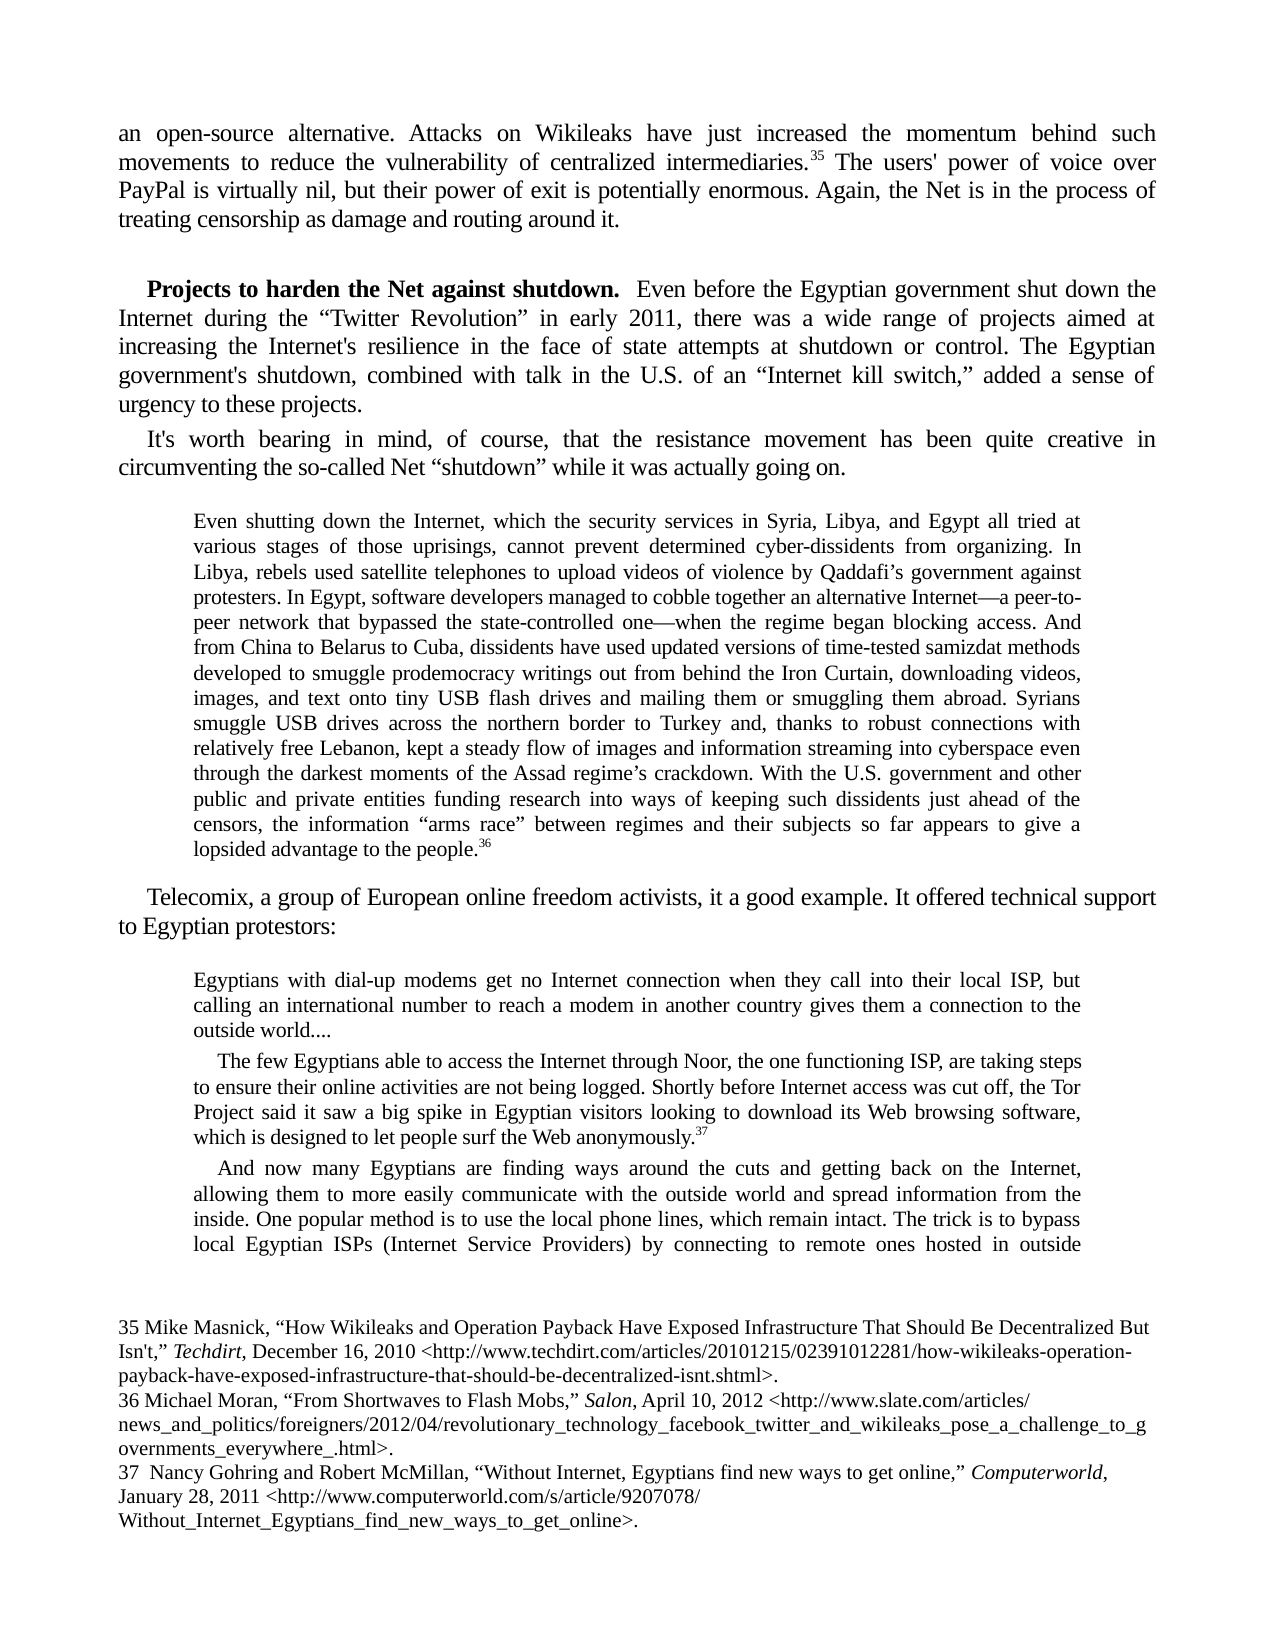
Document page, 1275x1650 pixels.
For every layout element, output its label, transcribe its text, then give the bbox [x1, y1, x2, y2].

text Mike Masnick, “How Wikileaks and Operation Payback Have Exposed Infrastructure That Should Be Decentralized But Isn't,” Techdirt, December 16, 2010 <http://www.techdirt.com/articles/20101215/02391012281/how-wikileaks-operation-payback-have-exposed-infrastructure-that-should-be-decentralized-isnt.shtml>. [118, 1315, 1157, 1387]
text an open-source alternative. Attacks on Wikileaks have just increased the momentum behind such movements to reduce the vulnerability of centralized intermediaries. The users' power of voice over PayPal is virtually nil, but their power of exit is potentially enormous. Again, the Net is in the process of treating censorship as damage and routing around it. [118, 118, 1157, 233]
text It's worth bearing in mind, of course, that the resistance movement has been quite creative in circumventing the so-called Net “shutdown” while it was actually going on. [118, 424, 1157, 481]
text Egyptians with dial-up modems get no Internet connection when they call into their local ISP, but calling an international number to reach a modem in another country gives them a connection to the outside world.... [193, 967, 1082, 1042]
text Projects to harden the Net against shutdown. Even before the Egyptian government shut down the Internet during the “Twitter Revolution” in early 2011, there was a wide range of projects aimed at increasing the Internet's resilience in the face of state attempts at shutdown or control. The Egyptian government's shutdown, combined with talk in the U.S. of an “Internet kill switch,” added a sense of urgency to these projects. [118, 274, 1157, 418]
text Michael Moran, “From Shortwaves to Flash Mobs,” Salon, April 10, 2012 <http://www.slate.com/articles/ news_and_politics/foreigners/2012/04/revolutionary_technology_facebook_twitter_and_wikileaks_pose_a_challenge_to_governments_everywhere_.html>. [118, 1387, 1157, 1460]
text And now many Egyptians are finding ways around the cuts and getting back on the Internet, allowing them to more easily communicate with the outside world and spread information from the inside. One popular method is to use the local phone lines, which remain intact. The trick is to bypass local Egyptian ISPs (Internet Service Providers) by connecting to remote ones hosted in outside [193, 1155, 1082, 1256]
text Telecomix, a group of European online freedom activists, it a good example. It offered technical support to Egyptian protestors: [118, 882, 1157, 940]
text The few Egyptians able to access the Internet through Noor, the one functioning ISP, are taking steps to ensure their online activities are not being logged. Shortly before Internet access was cut off, the Tor Project said it saw a big spike in Egyptian visitors looking to download its Web browsing software, which is designed to let people surf the Web anonymously. [193, 1048, 1082, 1149]
text Even shutting down the Internet, which the security services in Syria, Libya, and Egypt all tried at various stages of those uprisings, cannot prevent determined cyber-dissidents from organizing. In Libya, rebels used satellite telephones to upload videos of violence by Qaddafi’s government against protesters. In Egypt, software developers managed to cobble together an alternative Internet—a peer-to-peer network that bypassed the state-controlled one—when the regime began blocking access. And from China to Belarus to Cuba, dissidents have used updated versions of time-tested samizdat methods developed to smuggle prodemocracy writings out from behind the Iron Curtain, downloading videos, images, and text onto tiny USB flash drives and mailing them or smuggling them abroad. Syrians smuggle USB drives across the northern border to Turkey and, thanks to robust connections with relatively free Lebanon, kept a steady flow of images and information streaming into cyberspace even through the darkest moments of the Assad regime’s crackdown. With the U.S. government and other public and private entities funding research into ways of keeping such dissidents just ahead of the censors, the information “arms race” between regimes and their subjects so far appears to give a lopsided advantage to the people. [193, 508, 1082, 861]
text Nancy Gohring and Robert McMillan, “Without Internet, Egyptians find new ways to get online,” Computerworld, January 28, 2011 <http://www.computerworld.com/s/article/9207078/ Without_Internet_Egyptians_find_new_ways_to_get_online>. [118, 1460, 1157, 1532]
